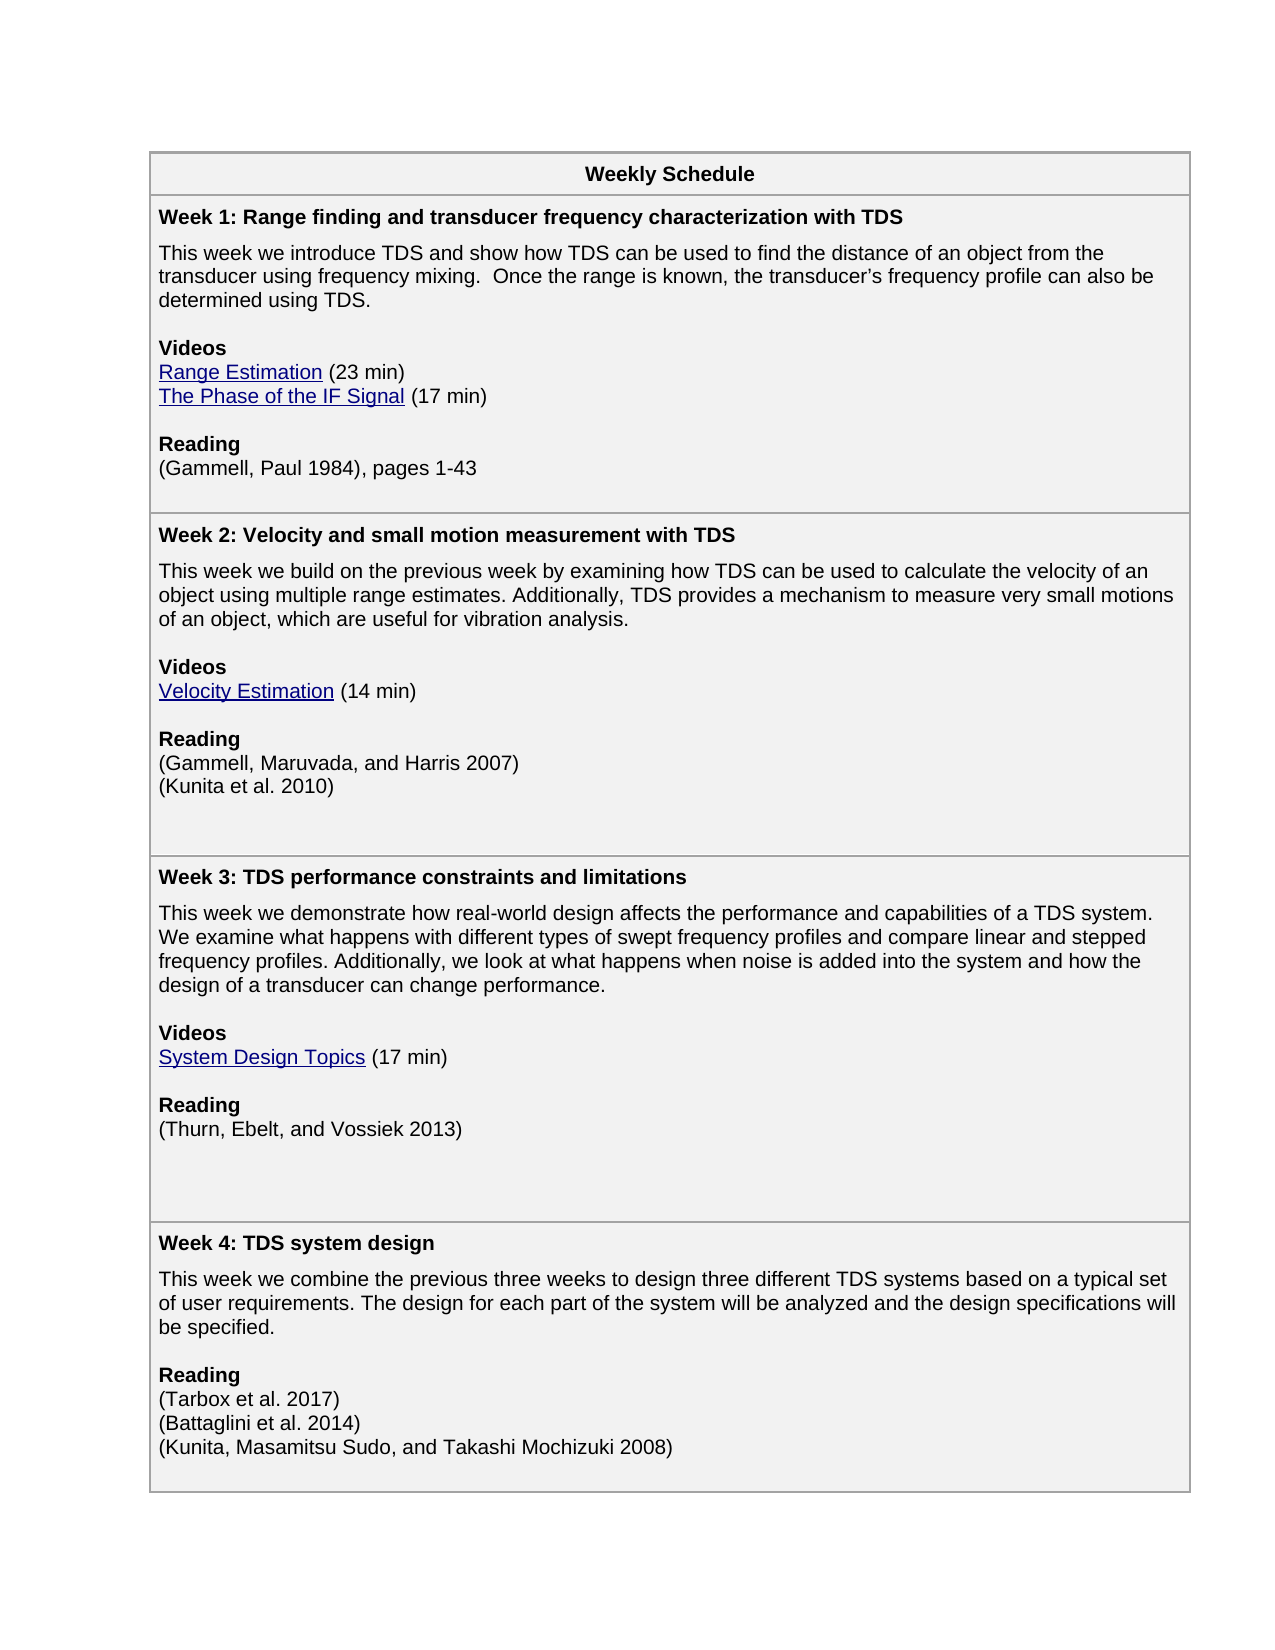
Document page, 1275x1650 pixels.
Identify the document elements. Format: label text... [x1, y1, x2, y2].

table_cell Week 2: Velocity and small motion measurement with TDS This week we build on the previous week by examining how TDS can be used to calculate the velocity of an object using multiple range estimates. Additionally, TDS provides a mechanism to measure very small motions of an object, which are useful for vibration analysis. Videos Velocity Estimation (14 min) Reading (Gammell, Maruvada, and Harris 2007) (Kunita et al. 2010) [151, 514, 1189, 854]
table_header Weekly Schedule [151, 154, 1189, 194]
table_cell Week 4: TDS system design This week we combine the previous three weeks to design three different TDS systems based on a typical set of user requirements. The design for each part of the system will be analyzed and the design specifications will be specified. Reading (Tarbox et al. 2017) (Battaglini et al. 2014) (Kunita, Masamitsu Sudo, and Takashi Mochizuki 2008) [151, 1223, 1189, 1491]
table_cell Week 1: Range finding and transducer frequency characterization with TDS This week we introduce TDS and show how TDS can be used to find the distance of an object from the transducer using frequency mixing. Once the range is known, the transducer’s frequency profile can also be determined using TDS. Videos Range Estimation (23 min) The Phase of the IF Signal (17 min) Reading (Gammell, Paul 1984), pages 1-43 [151, 196, 1189, 512]
table_cell Week 3: TDS performance constraints and limitations This week we demonstrate how real-world design affects the performance and capabilities of a TDS system. We examine what happens with different types of swept frequency profiles and compare linear and stepped frequency profiles. Additionally, we look at what happens when noise is added into the system and how the design of a transducer can change performance. Videos System Design Topics (17 min) Reading (Thurn, Ebelt, and Vossiek 2013) [151, 857, 1189, 1221]
